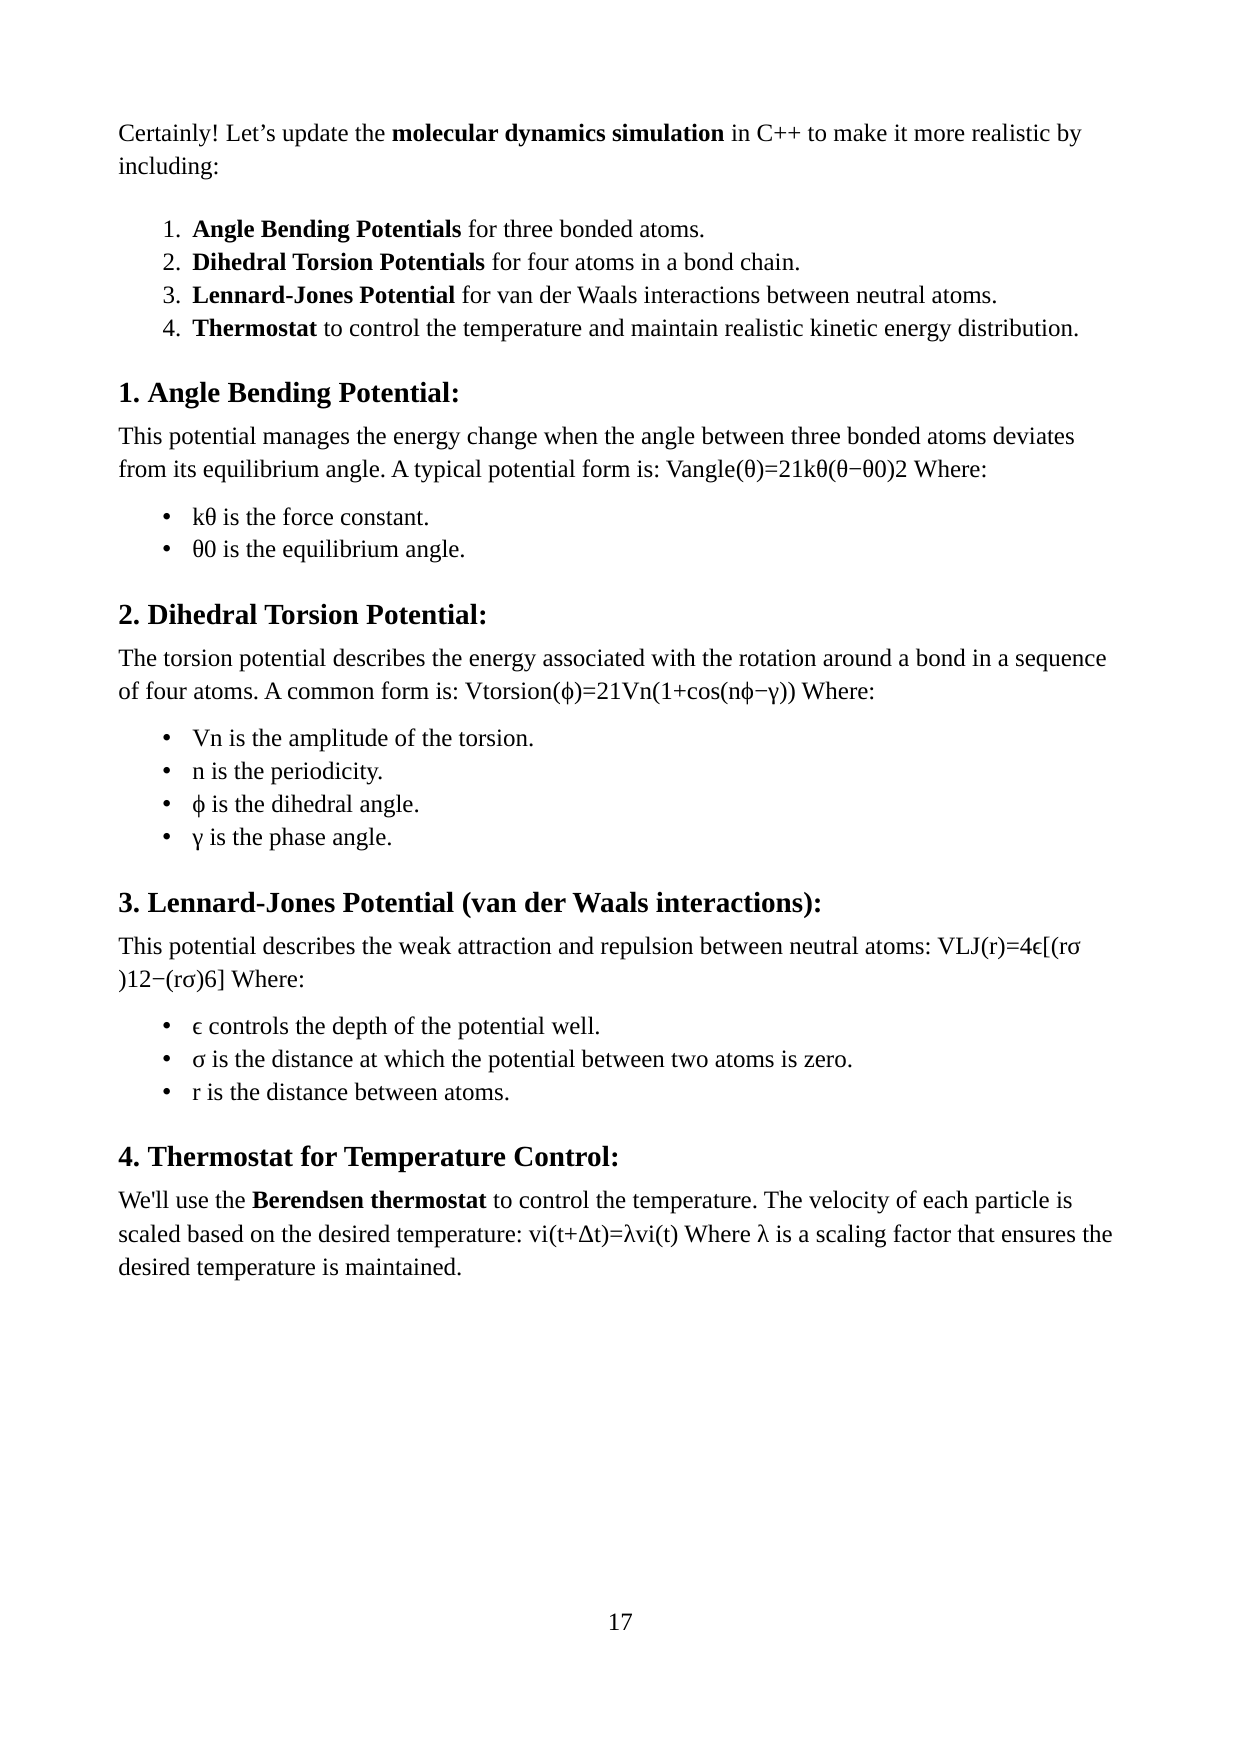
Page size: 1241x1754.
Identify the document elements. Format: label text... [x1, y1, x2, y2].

text Certainly! Let’s update the molecular dynamics simulation in C++ to make it more realistic by including: [118, 118, 1122, 180]
list θ0​ is the equilibrium angle. [162, 534, 1122, 563]
subtitle 2. Dihedral Torsion Potential: [118, 597, 1122, 630]
list ϕ is the dihedral angle. [162, 789, 1122, 818]
list σ is the distance at which the potential between two atoms is zero. [162, 1044, 1122, 1073]
list Lennard-Jones Potential for van der Waals interactions between neutral atoms. [162, 280, 1122, 308]
subtitle 3. Lennard-Jones Potential (van der Waals interactions): [118, 885, 1122, 918]
list Thermostat to control the temperature and maintain realistic kinetic energy distribution. [162, 313, 1122, 341]
text We'll use the Berendsen thermostat to control the temperature. The velocity of each particle is scaled based on the desired temperature: vi​(t+Δt)=λvi​(t) Where λ is a scaling factor that ensures the desired temperature is maintained. [118, 1186, 1122, 1280]
list Angle Bending Potentials for three bonded atoms. [162, 214, 1122, 242]
list γ is the phase angle. [162, 822, 1122, 851]
list n is the periodicity. [162, 756, 1122, 785]
subtitle 4. Thermostat for Temperature Control: [118, 1139, 1122, 1173]
list kθ​ is the force constant. [162, 502, 1122, 530]
text This potential manages the energy change when the angle between three bonded atoms deviates from its equilibrium angle. A typical potential form is: Vangle​(θ)=21​kθ​(θ−θ0​)2 Where: [118, 421, 1122, 483]
text The torsion potential describes the energy associated with the rotation around a bond in a sequence of four atoms. A common form is: Vtorsion​(ϕ)=21​Vn​(1+cos(nϕ−γ)) Where: [118, 643, 1122, 704]
list Vn​ is the amplitude of the torsion. [162, 723, 1122, 752]
list ϵ controls the depth of the potential well. [162, 1011, 1122, 1040]
list Dihedral Torsion Potentials for four atoms in a bond chain. [162, 247, 1122, 275]
list r is the distance between atoms. [162, 1077, 1122, 1106]
text This potential describes the weak attraction and repulsion between neutral atoms: VLJ​(r)=4ϵ[(rσ​)12−(rσ​)6] Where: [118, 931, 1122, 992]
subtitle 1. Angle Bending Potential: [118, 375, 1122, 408]
